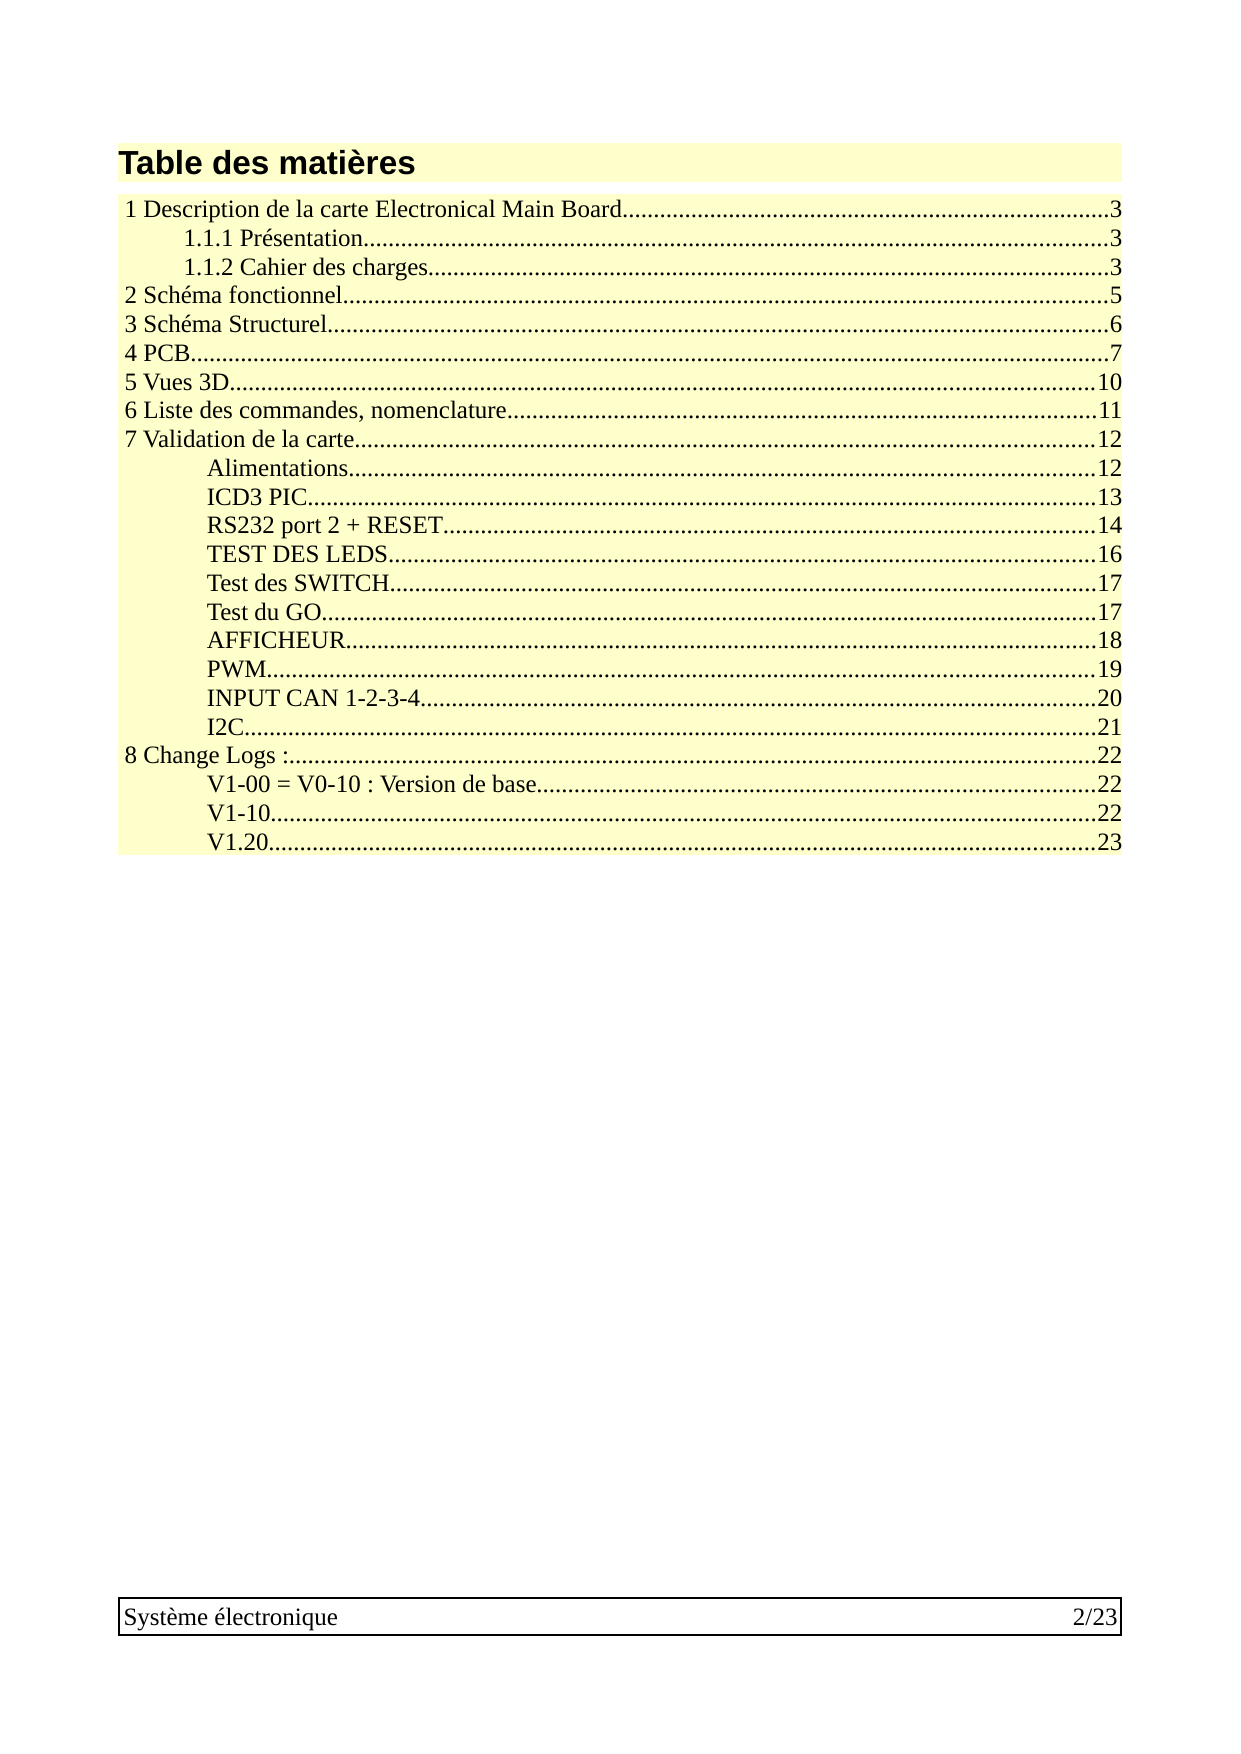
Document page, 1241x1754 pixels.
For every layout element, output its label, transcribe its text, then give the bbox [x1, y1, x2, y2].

text PWM 19 [207, 654, 1122, 683]
text INPUT CAN 1-2-3-4 20 [207, 683, 1122, 712]
text RS232 port 2 + RESET 14 [207, 510, 1122, 539]
text V1-10 22 [207, 798, 1122, 827]
text 8 Change Logs : 22 [118, 740, 1122, 769]
text 3 Schéma Structurel 6 [118, 309, 1122, 338]
text 1.1.2 Cahier des charges 3 [177, 252, 1122, 280]
text Test des SWITCH 17 [207, 568, 1122, 597]
text Test du GO 17 [207, 597, 1122, 625]
text ICD3 PIC 13 [207, 482, 1122, 510]
text V1-00 = V0-10 : Version de base 22 [207, 769, 1122, 798]
text V1.20 23 [207, 827, 1122, 855]
text 1 Description de la carte Electronical Main Board 3 [118, 194, 1122, 223]
text 1.1.1 Présentation 3 [177, 223, 1122, 252]
subtitle Table des matières [118, 143, 1122, 182]
text I2C 21 [207, 712, 1122, 740]
text 2 Schéma fonctionnel 5 [118, 280, 1122, 309]
text AFFICHEUR 18 [207, 625, 1122, 654]
text 4 PCB 7 [118, 338, 1122, 367]
text 7 Validation de la carte 12 [118, 424, 1122, 453]
text Alimentations 12 [207, 453, 1122, 482]
text TEST DES LEDS 16 [207, 539, 1122, 568]
text 5 Vues 3D 10 [118, 367, 1122, 395]
text 6 Liste des commandes, nomenclature 11 [118, 395, 1122, 424]
